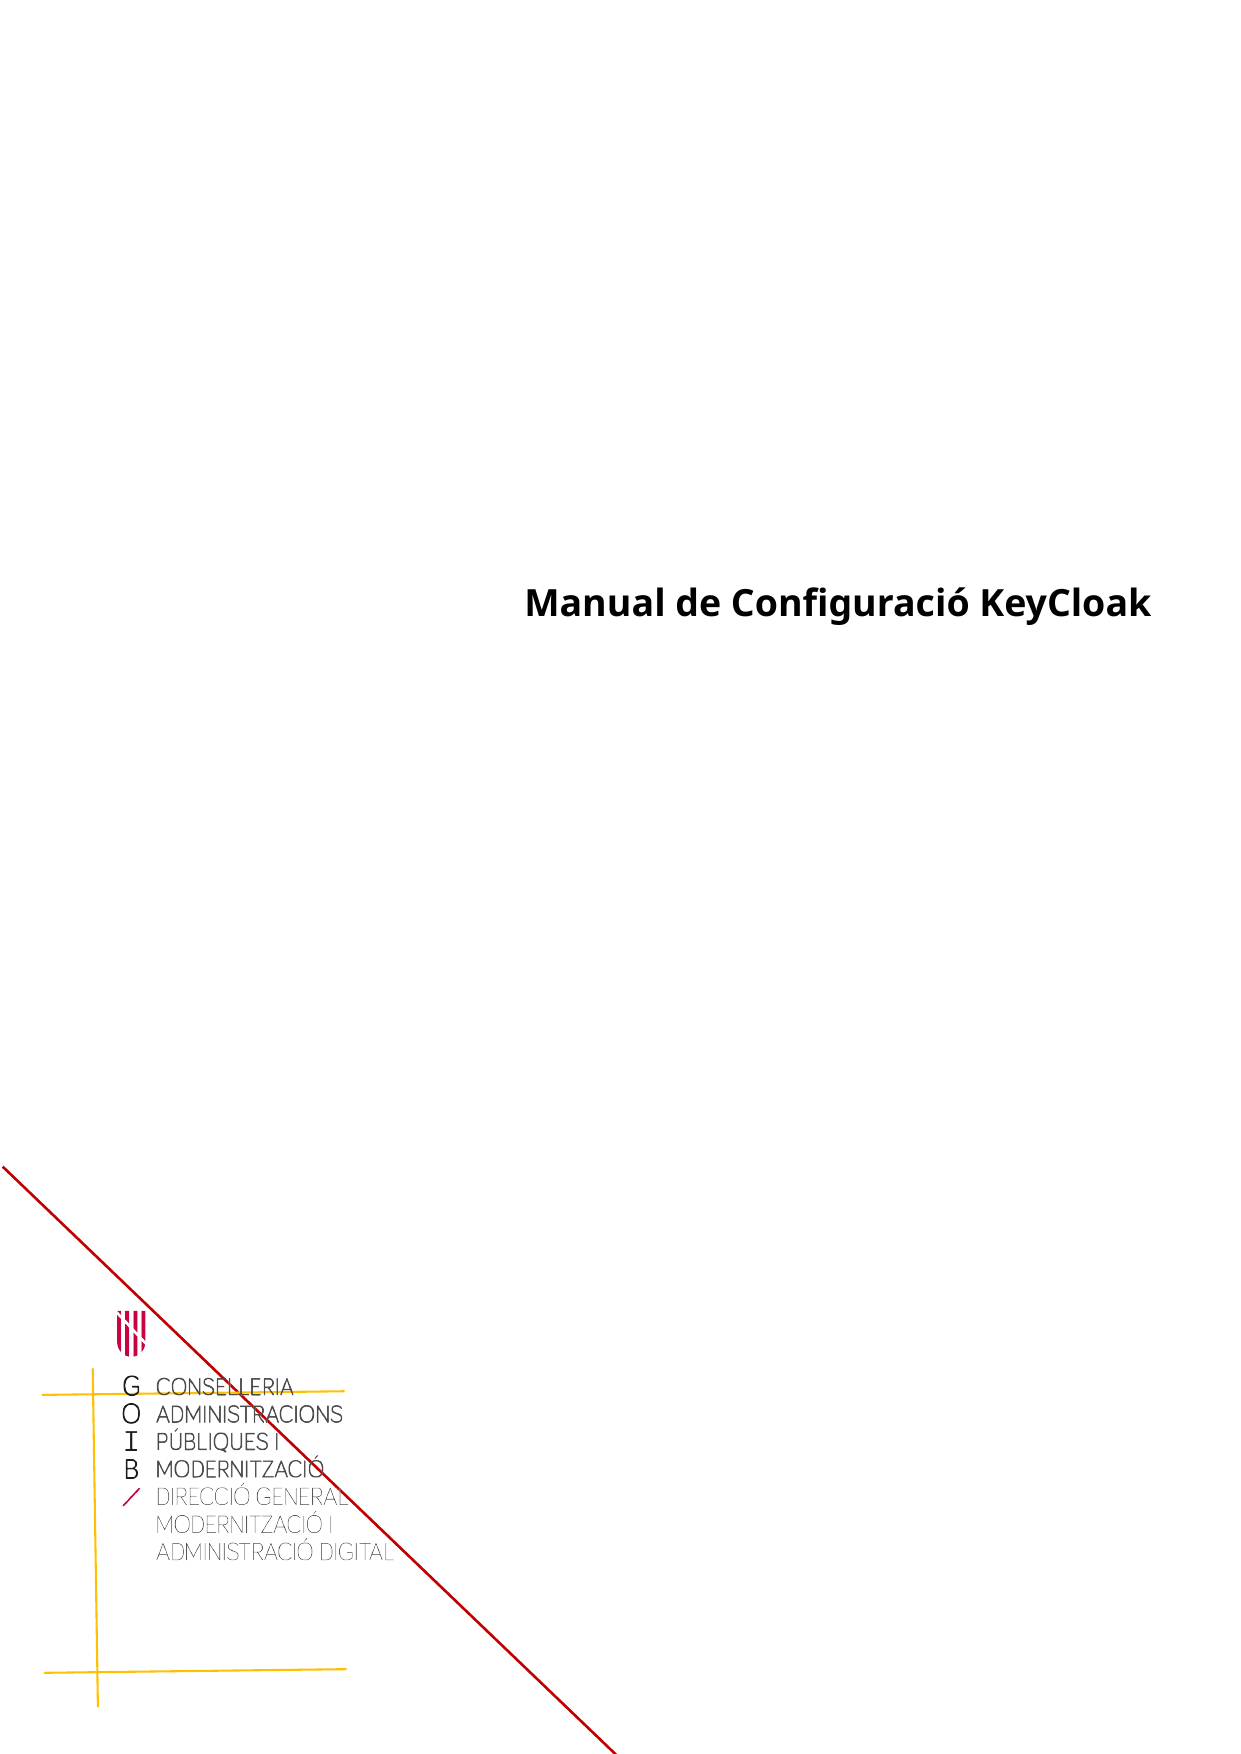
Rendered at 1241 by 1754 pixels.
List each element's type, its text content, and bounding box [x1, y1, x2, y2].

picture [82, 1273, 422, 1593]
text Manual de Configuració KeyCloak [266, 576, 1152, 627]
